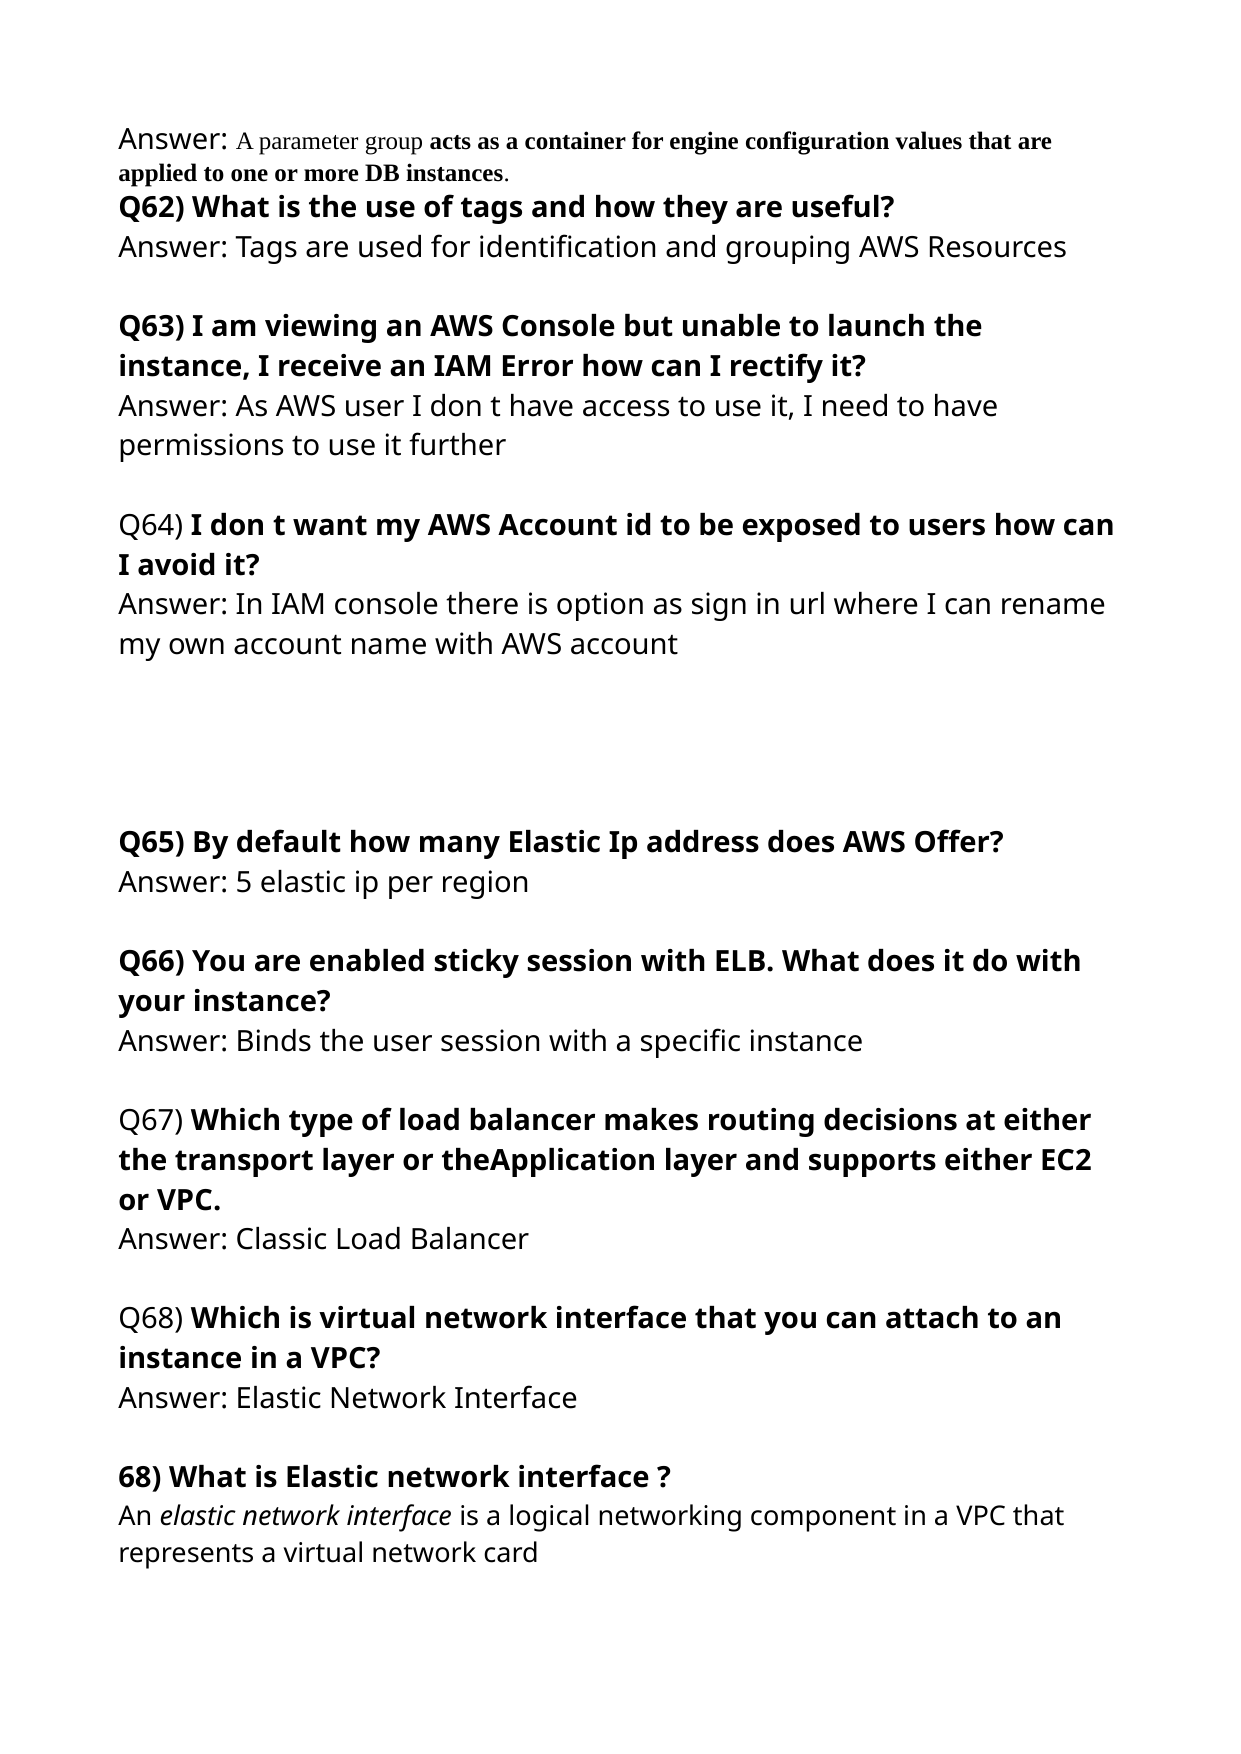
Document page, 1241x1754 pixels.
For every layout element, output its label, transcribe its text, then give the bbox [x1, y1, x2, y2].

text Q63) I am viewing an AWS Console but unable to launch the instance, I receive an IAM Error how can I rectify it? [118, 306, 1122, 385]
text Q64) I don t want my AWS Account id to be exposed to users how can I avoid it? [118, 504, 1122, 583]
text Answer: 5 elastic ip per region [118, 861, 1122, 901]
text 68) What is Elastic network interface ? [118, 1457, 1122, 1496]
text An elastic network interface is a logical networking component in a VPC that represents a virtual network card [118, 1496, 1122, 1570]
text Q66) You are enabled sticky session with ELB. What does it do with your instance? [118, 941, 1122, 1020]
text Answer: As AWS user I don t have access to use it, I need to have permissions to use it further [118, 385, 1122, 464]
text Answer: Binds the user session with a specific instance [118, 1020, 1122, 1060]
text Q67) Which type of load balancer makes routing decisions at either the transport layer or theApplication layer and supports either EC2 or VPC. [118, 1099, 1122, 1218]
text Answer: Tags are used for identification and grouping AWS Resources [118, 226, 1122, 266]
text Q62) What is the use of tags and how they are useful? [118, 187, 1122, 226]
text Q65) By default how many Elastic Ip address does AWS Offer? [118, 822, 1122, 861]
text Q68) Which is virtual network interface that you can attach to an instance in a VPC? [118, 1298, 1122, 1377]
text Answer: Elastic Network Interface [118, 1377, 1122, 1417]
text Answer: A parameter group acts as a container for engine configuration values that are applied to one or more DB instances. [118, 118, 1122, 187]
text Answer: Classic Load Balancer [118, 1218, 1122, 1258]
text Answer: In IAM console there is option as sign in url where I can rename my own account name with AWS account [118, 583, 1122, 663]
